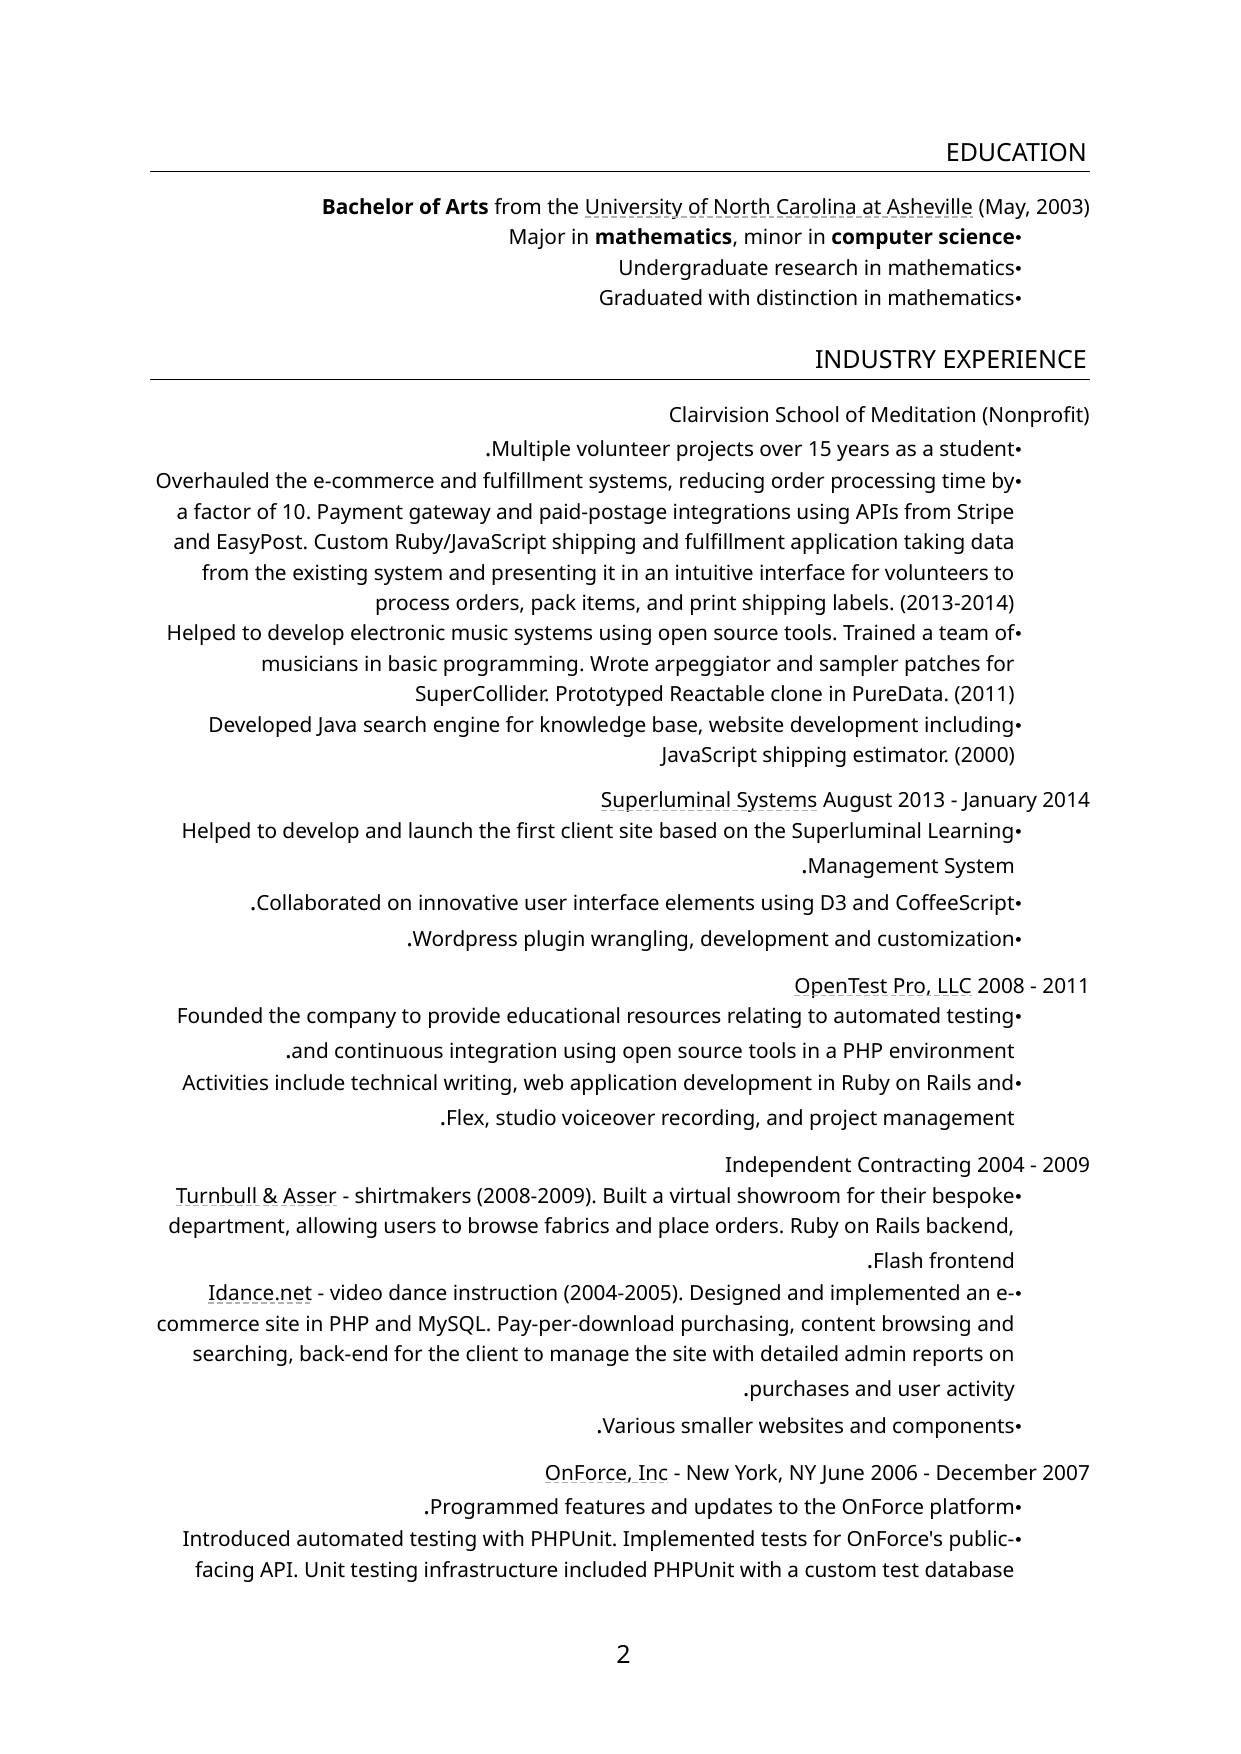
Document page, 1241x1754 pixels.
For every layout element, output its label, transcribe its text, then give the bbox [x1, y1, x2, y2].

list Overhauled the e-commerce and fulfillment systems, reducing order processing time by a factor of 10. Payment gateway and paid-postage integrations using APIs from Stripe and EasyPost. Custom Ruby/JavaScript shipping and fulfillment application taking data from the existing system and presenting it in an intuitive interface for volunteers to process orders, pack items, and print shipping labels. (2013-2014) [150, 466, 1053, 617]
subtitle Industry Experience [150, 339, 1090, 379]
text Bachelor of Arts from the University of North Carolina at Asheville (May, 2003) [150, 192, 1090, 220]
list Turnbull & Asser - shirtmakers (2008-2009). Built a virtual showroom for their bespoke department, allowing users to browse fabrics and place orders. Ruby on Rails backend, Flash frontend. [150, 1181, 1053, 1276]
list Major in mathematics, minor in computer science [150, 222, 1053, 251]
list Helped to develop and launch the first client site based on the Superluminal Learning Management System. [150, 816, 1053, 881]
subtitle Education [150, 131, 1090, 171]
list Undergraduate research in mathematics [150, 253, 1053, 281]
list Various smaller websites and components. [150, 1406, 1053, 1440]
list Developed Java search engine for knowledge base, website development including JavaScript shipping estimator. (2000) [150, 710, 1053, 769]
list Founded the company to provide educational resources relating to automated testing and continuous integration using open source tools in a PHP environment. [150, 1001, 1053, 1066]
list Programmed features and updates to the OnForce platform. [150, 1488, 1053, 1522]
text Superluminal Systems August 2013 - January 2014 [150, 786, 1090, 814]
list Multiple volunteer projects over 15 years as a student. [150, 430, 1053, 464]
list Helped to develop electronic music systems using open source tools. Trained a team of musicians in basic programming. Wrote arpeggiator and sampler patches for SuperCollider. Prototyped Reactable clone in PureData. (2011) [150, 618, 1053, 708]
list Wordpress plugin wrangling, development and customization. [150, 919, 1053, 953]
list Collaborated on innovative user interface elements using D3 and CoffeeScript. [150, 883, 1053, 917]
text Clairvision School of Meditation (Nonprofit) [150, 400, 1090, 428]
list Introduced automated testing with PHPUnit. Implemented tests for OnForce's public-facing API. Unit testing infrastructure included PHPUnit with a custom test database refreshing mechanism, Selenium, and CruiseControl. [150, 1524, 1053, 1583]
text OpenTest Pro, LLC 2008 - 2011 [150, 971, 1090, 999]
list Activities include technical writing, web application development in Ruby on Rails and Flex, studio voiceover recording, and project management. [150, 1068, 1053, 1133]
text OnForce, Inc - New York, NY June 2006 - December 2007 [150, 1458, 1090, 1486]
list Graduated with distinction in mathematics [150, 283, 1053, 312]
list Idance.net - video dance instruction (2004-2005). Designed and implemented an e-commerce site in PHP and MySQL. Pay-per-download purchasing, content browsing and searching, back-end for the client to manage the site with detailed admin reports on purchases and user activity. [150, 1278, 1053, 1404]
text Independent Contracting 2004 - 2009 [150, 1150, 1090, 1179]
